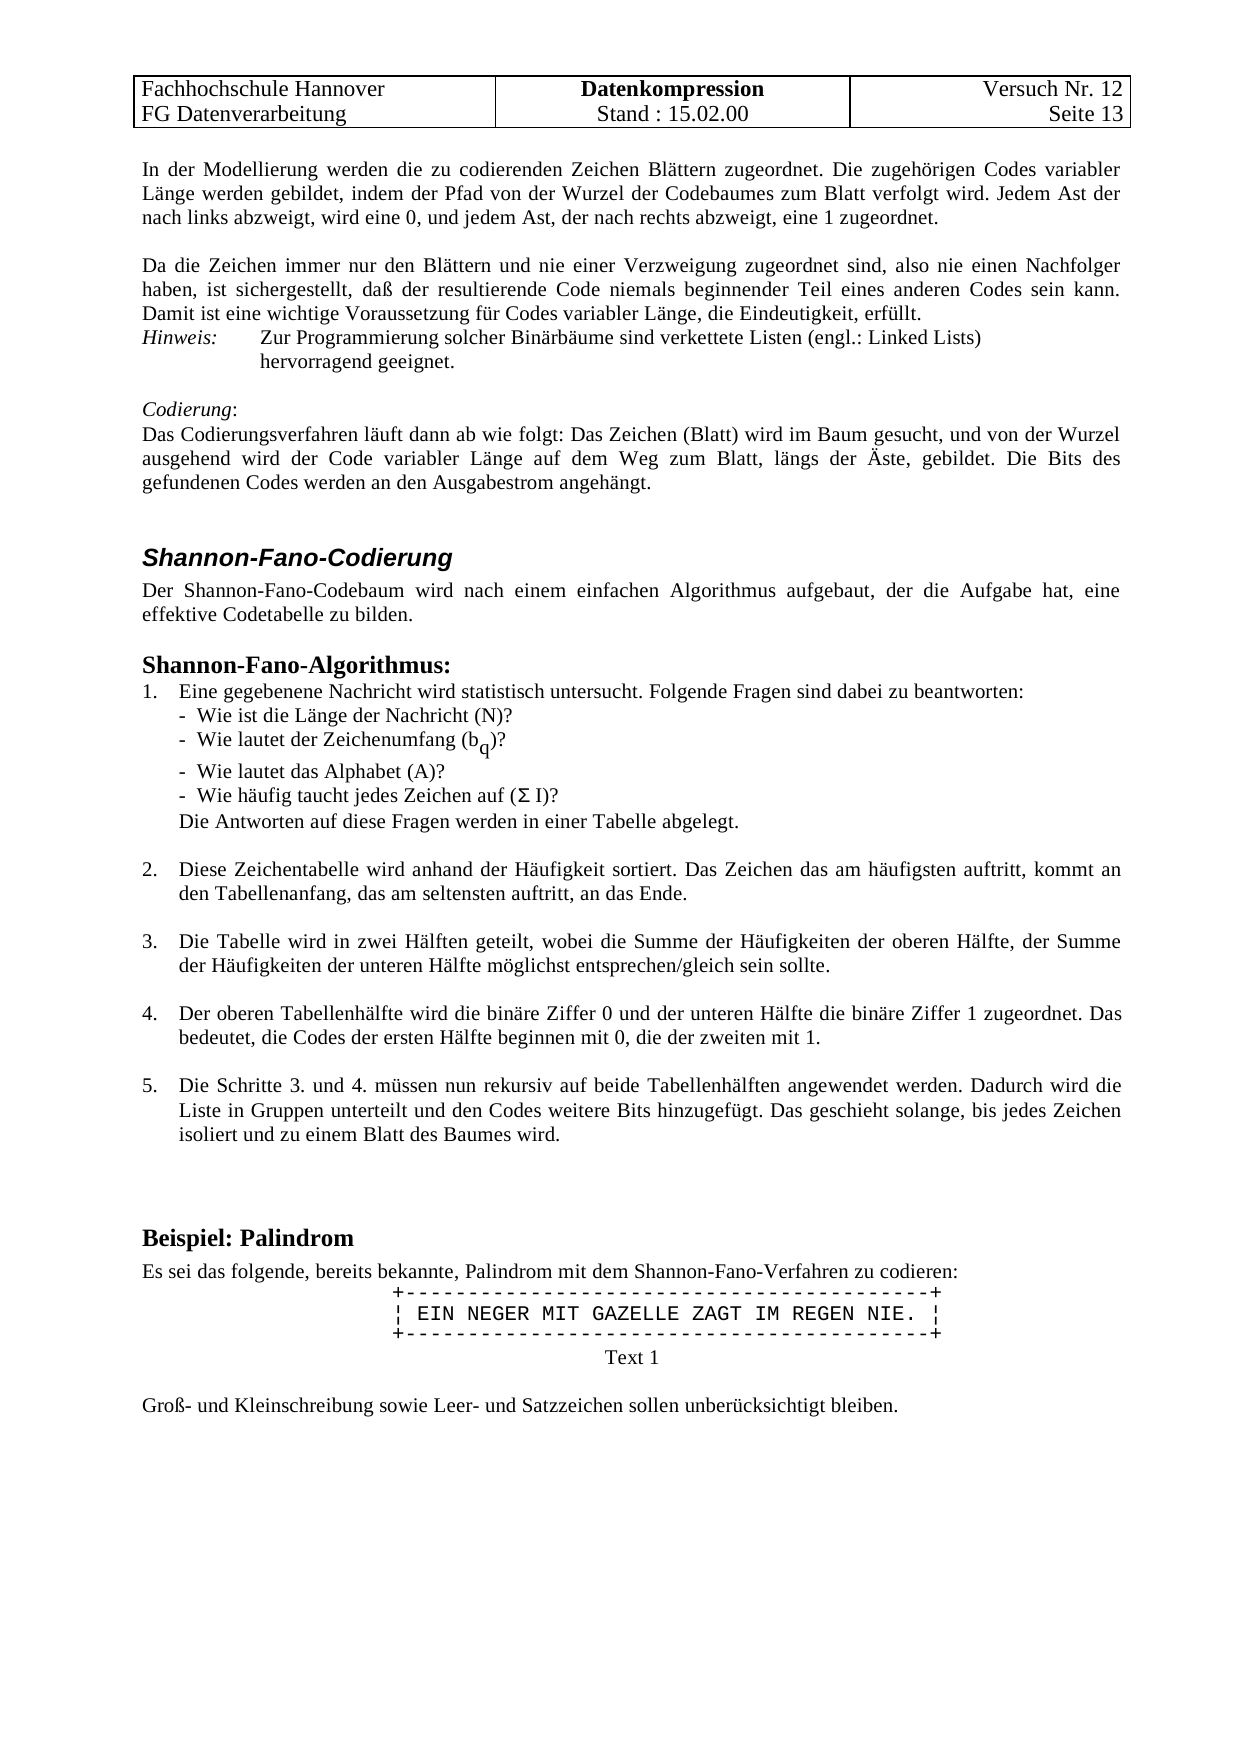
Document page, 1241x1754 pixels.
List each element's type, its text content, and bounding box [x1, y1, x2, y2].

text ¦ EIN NEGER MIT GAZELLE ZAGT IM REGEN NIE. ¦ [142, 1303, 1122, 1324]
text Es sei das folgende, bereits bekannte, Palindrom mit dem Shannon-Fano-Verfahren zu codieren: [142, 1258, 1122, 1282]
text Da die Zeichen immer nur den Blättern und nie einer Verzweigung zugeordnet sind, also nie einen Nachfolger haben, ist sichergestellt, daß der resultierende Code niemals beginnender Teil eines anderen Codes sein kann. Damit ist eine wichtige Voraussetzung für Codes variabler Länge, die Eindeutigkeit, erfüllt. [142, 253, 1122, 325]
text Shannon-Fano-Algorithmus: [142, 650, 1122, 679]
subtitle Shannon-Fano-Codierung [142, 543, 1122, 572]
table_header Eine gegebenene Nachricht wird statistisch untersucht. Folgende Fragen sind dabei zu beantworten: - Wie ist die Länge der Nachricht (N)? - Wie lautet der Zeichenumfang (bq)? - Wie lautet das Alphabet (A)? - Wie häufig taucht jedes Zeichen auf (Σ I)? Die Antworten auf diese Fragen werden in einer Tabelle abgelegt. [171, 679, 1131, 857]
table_header 1. [135, 679, 171, 857]
table_cell 4. [135, 1001, 171, 1073]
table_cell Der oberen Tabellenhälfte wird die binäre Ziffer 0 und der unteren Hälfte die binäre Ziffer 1 zugeordnet. Das bedeutet, die Codes der ersten Hälfte beginnen mit 0, die der zweiten mit 1. [171, 1001, 1131, 1073]
text Hinweis: Zur Programmierung solcher Binärbäume sind verkettete Listen (engl.: Linked Lists) hervorragend geeignet. [142, 325, 1122, 373]
text Der Shannon-Fano-Codebaum wird nach einem einfachen Algorithmus aufgebaut, der die Aufgabe hat, eine effektive Codetabelle zu bilden. [142, 578, 1122, 626]
text +------------------------------------------+ [142, 1324, 1122, 1345]
text Das Codierungsverfahren läuft dann ab wie folgt: Das Zeichen (Blatt) wird im Baum gesucht, und von der Wurzel ausgehend wird der Code variabler Länge auf dem Weg zum Blatt, längs der Äste, gebildet. Die Bits des gefundenen Codes werden an den Ausgabestrom angehängt. [142, 421, 1122, 493]
table_cell Diese Zeichentabelle wird anhand der Häufigkeit sortiert. Das Zeichen das am häufigsten auftritt, kommt an den Tabellenanfang, das am seltensten auftritt, an das Ende. [171, 857, 1131, 929]
subtitle Beispiel: Palindrom [142, 1223, 1122, 1252]
text Text 1 [142, 1345, 1122, 1369]
table_cell Die Schritte 3. und 4. müssen nun rekursiv auf beide Tabellenhälften angewendet werden. Dadurch wird die Liste in Gruppen unterteilt und den Codes weitere Bits hinzugefügt. Das geschieht solange, bis jedes Zeichen isoliert und zu einem Blatt des Baumes wird. [171, 1073, 1131, 1169]
text +------------------------------------------+ [142, 1282, 1122, 1303]
text In der Modellierung werden die zu codierenden Zeichen Blättern zugeordnet. Die zugehörigen Codes variabler Länge werden gebildet, indem der Pfad von der Wurzel der Codebaumes zum Blatt verfolgt wird. Jedem Ast der nach links abzweigt, wird eine 0, und jedem Ast, der nach rechts abzweigt, eine 1 zugeordnet. [142, 157, 1122, 229]
table_cell 5. [135, 1073, 171, 1169]
table_cell 2. [135, 857, 171, 929]
table_cell Die Tabelle wird in zwei Hälften geteilt, wobei die Summe der Häufigkeiten der oberen Hälfte, der Summe der Häufigkeiten der unteren Hälfte möglichst entsprechen/gleich sein sollte. [171, 929, 1131, 1001]
table_cell 3. [135, 929, 171, 1001]
text Groß- und Kleinschreibung sowie Leer- und Satzzeichen sollen unberücksichtigt bleiben. [142, 1393, 1122, 1417]
text Codierung: [142, 397, 1122, 421]
